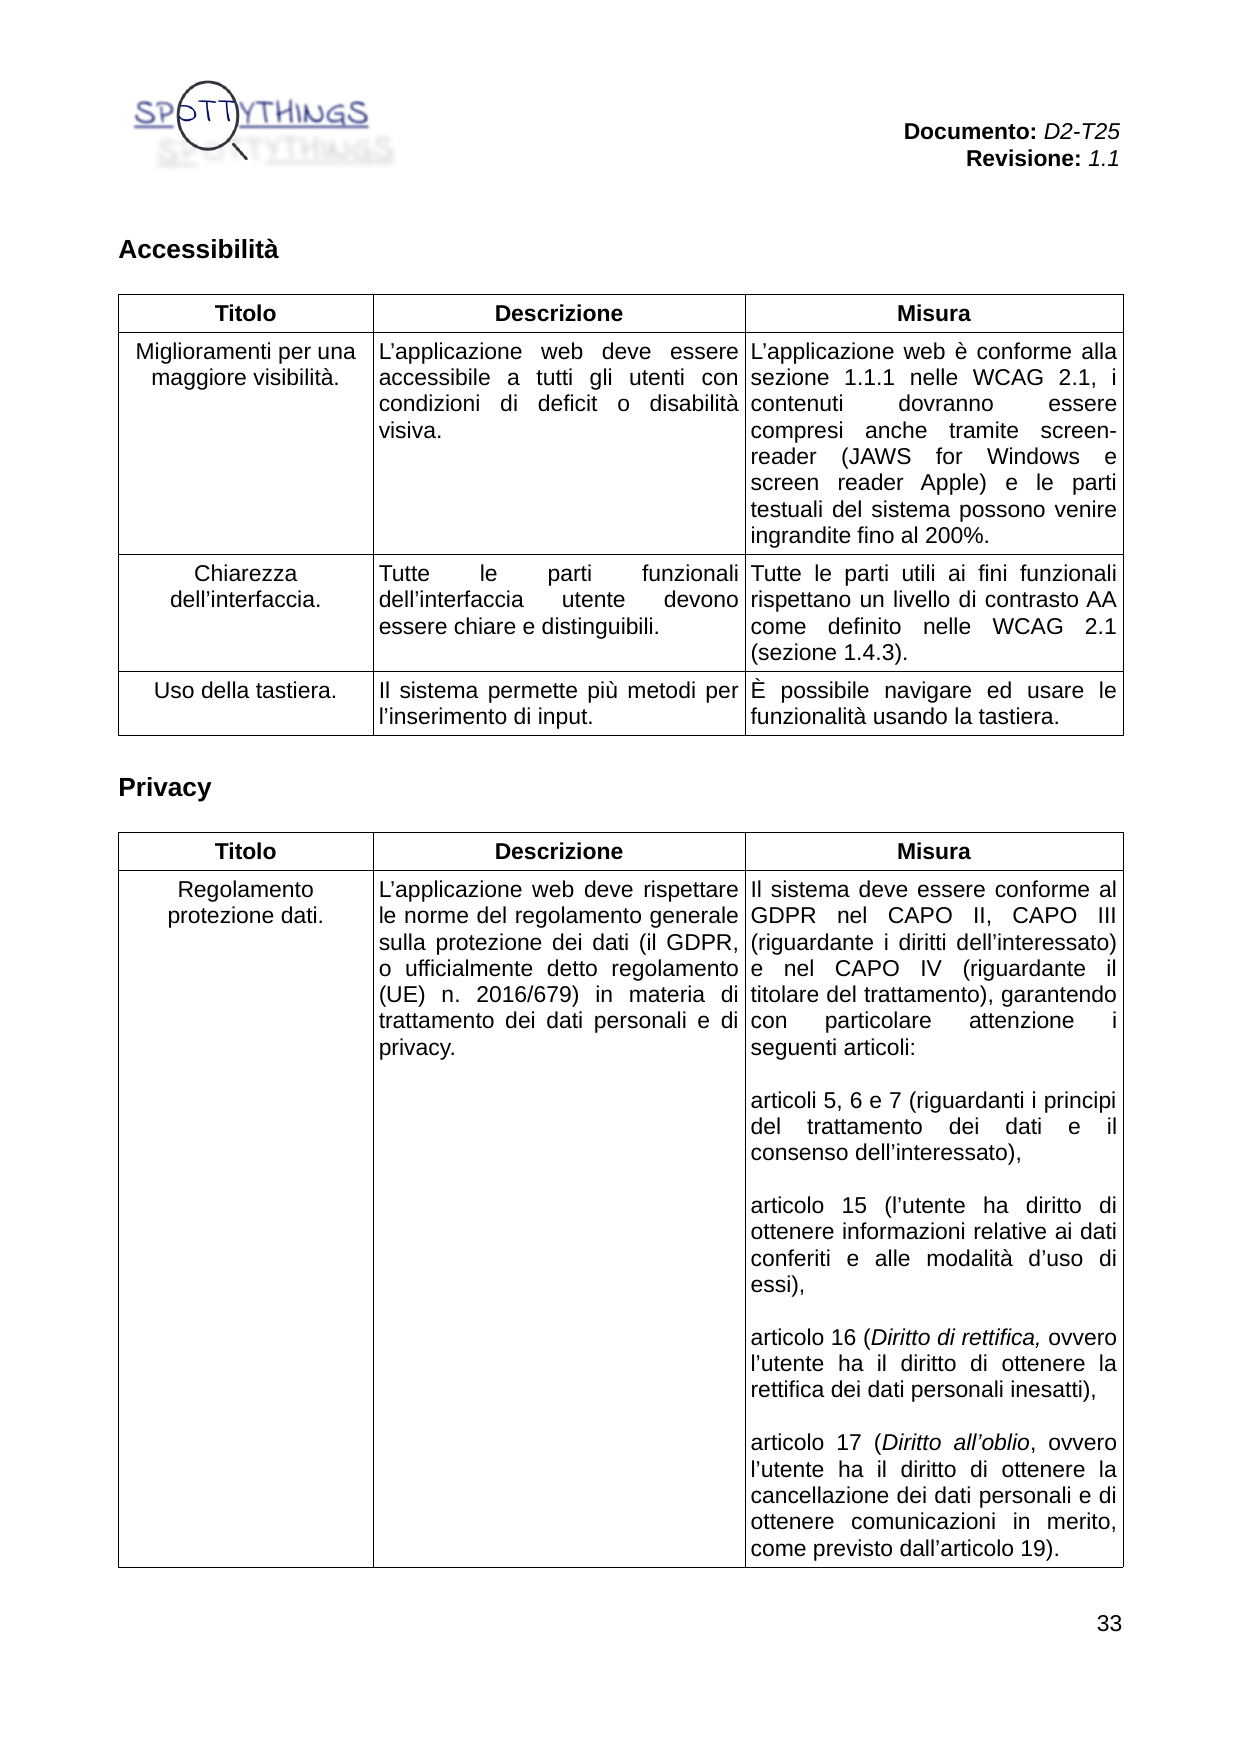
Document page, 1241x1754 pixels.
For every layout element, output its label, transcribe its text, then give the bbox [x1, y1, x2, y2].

table_cell L’applicazione web deve essere accessibile a tutti gli utenti con condizioni di deficit o disabilità visiva. [374, 333, 745, 554]
table_header Misura [746, 295, 1123, 332]
table_cell Il sistema deve essere conforme al GDPR nel CAPO II, CAPO III (riguardante i diritti dell’interessato) e nel CAPO IV (riguardante il titolare del trattamento), garantendo con particolare attenzione i seguenti articoli: articoli 5, 6 e 7 (riguardanti i principi del trattamento dei dati e il consenso dell’interessato), articolo 15 (l’utente ha diritto di ottenere informazioni relative ai dati conferiti e alle modalità d’uso di essi), articolo 16 (Diritto di rettifica, ovvero l’utente ha il diritto di ottenere la rettifica dei dati personali inesatti), articolo 17 (Diritto all’oblio, ovvero l’utente ha il diritto di ottenere la cancellazione dei dati personali e di ottenere comunicazioni in merito, come previsto dall’articolo 19). [746, 871, 1123, 1567]
table_header Titolo [119, 295, 373, 332]
table_cell L’applicazione web è conforme alla sezione 1.1.1 nelle WCAG 2.1, i contenuti dovranno essere compresi anche tramite screen-reader (JAWS for Windows e screen reader Apple) e le parti testuali del sistema possono venire ingrandite fino al 200%. [746, 333, 1123, 554]
table_cell Regolamento protezione dati. [119, 871, 373, 1567]
table_cell L’applicazione web deve rispettare le norme del regolamento generale sulla protezione dei dati (il GDPR, o ufficialmente detto regolamento (UE) n. 2016/679) in materia di trattamento dei dati personali e di privacy. [374, 871, 745, 1567]
table_header Descrizione [374, 295, 745, 332]
subtitle Privacy [118, 772, 1122, 802]
table_cell Miglioramenti per una maggiore visibilità. [119, 333, 373, 554]
table_cell Il sistema permette più metodi per l’inserimento di input. [374, 672, 745, 735]
table_cell Tutte le parti funzionali dell’interfaccia utente devono essere chiare e distinguibili. [374, 555, 745, 671]
table_header Descrizione [374, 833, 745, 870]
picture [123, 73, 399, 187]
table_header Titolo [119, 833, 373, 870]
subtitle Accessibilità [118, 233, 1122, 264]
table_cell Tutte le parti utili ai fini funzionali rispettano un livello di contrasto AA come definito nelle WCAG 2.1 (sezione 1.4.3). [746, 555, 1123, 671]
table_cell È possibile navigare ed usare le funzionalità usando la tastiera. [746, 672, 1123, 735]
table_header Misura [746, 833, 1123, 870]
table_cell Uso della tastiera. [119, 672, 373, 735]
table_cell Chiarezza dell’interfaccia. [119, 555, 373, 671]
